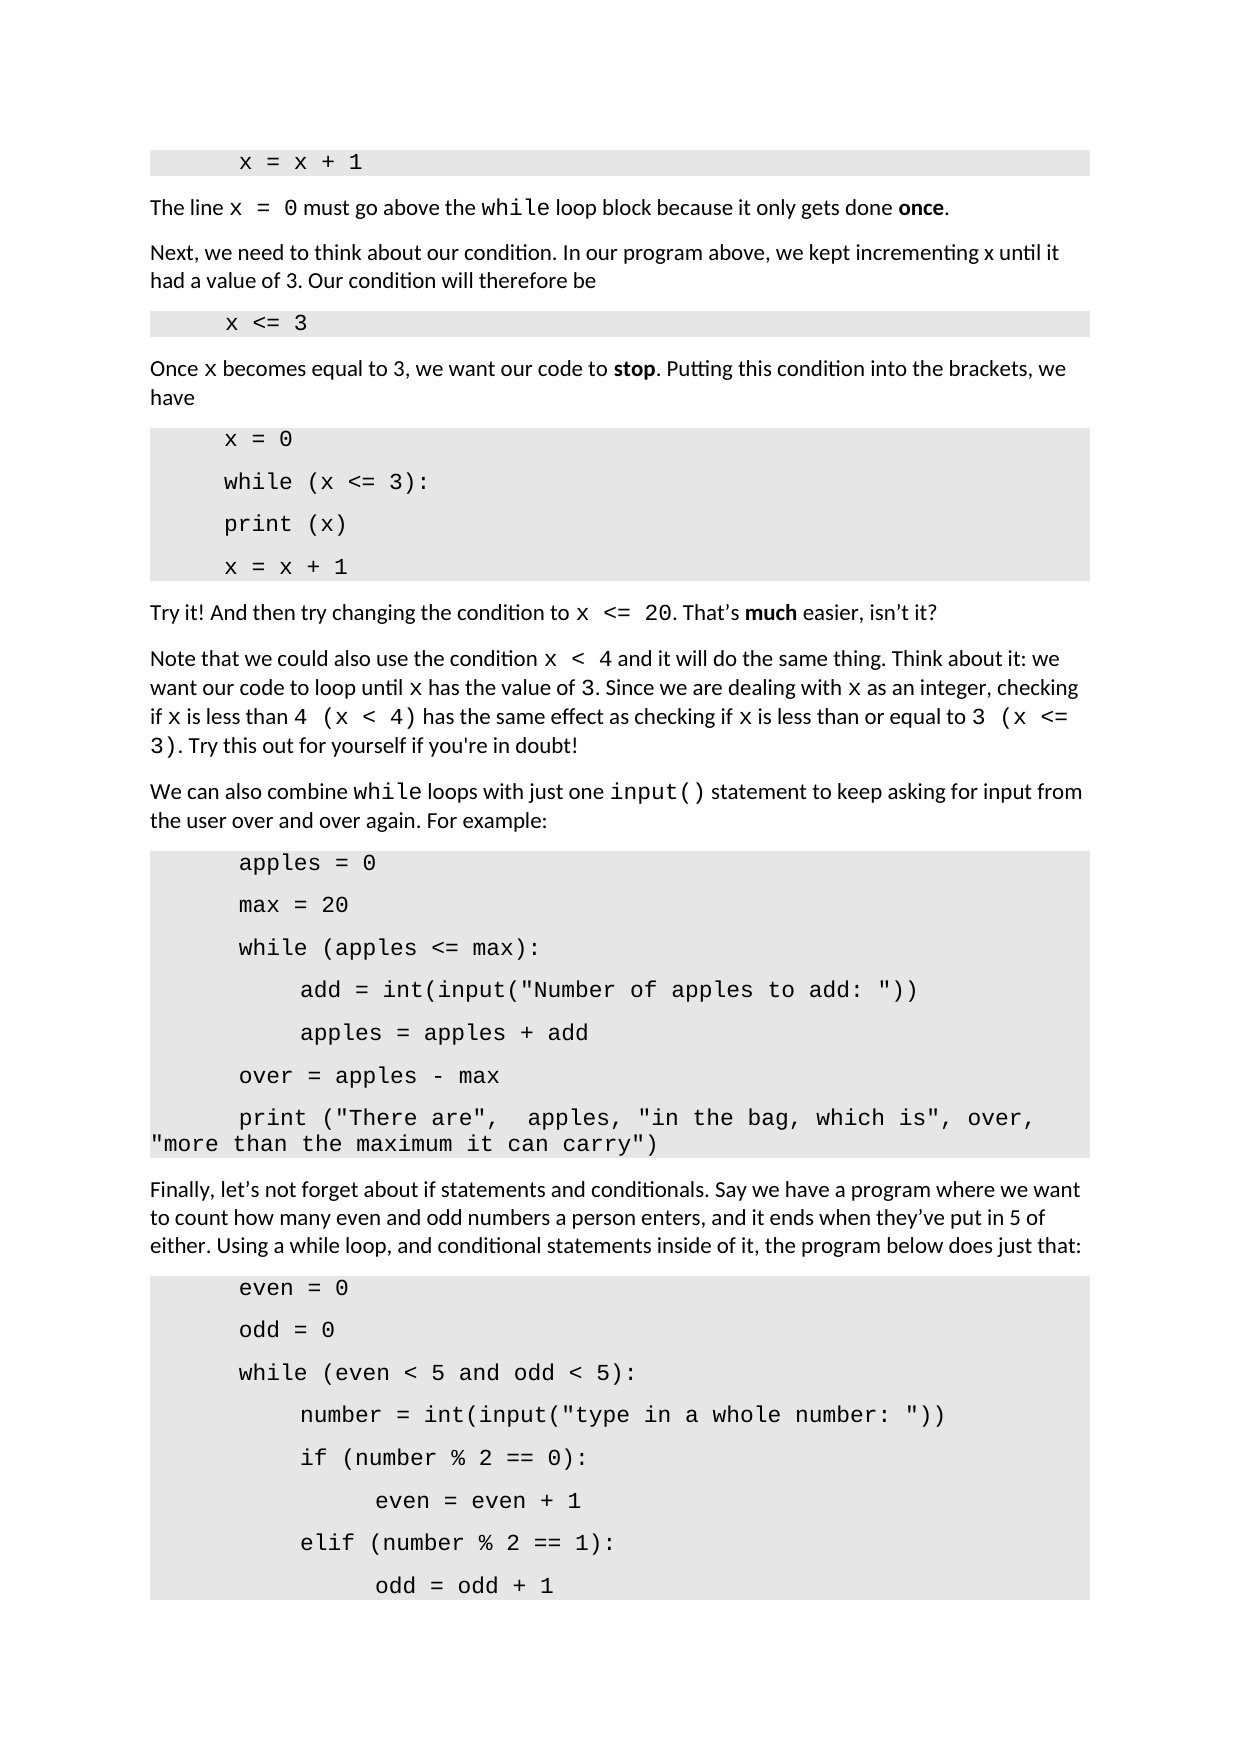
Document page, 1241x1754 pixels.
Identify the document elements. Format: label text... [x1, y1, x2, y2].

text odd = odd + 1 [150, 1574, 1090, 1600]
text elif (number % 2 == 1): [150, 1532, 1090, 1557]
text over = apples - max [150, 1064, 1090, 1090]
text even = 0 [150, 1276, 1090, 1302]
text Next, we need to think about our condition. In our program above, we kept incrementing x until it had a value of 3. Our condition will therefore be [150, 238, 1090, 294]
text apples = apples + add [150, 1021, 1090, 1047]
text while (x <= 3): [150, 470, 1090, 496]
text max = 20 [150, 894, 1090, 919]
text number = int(input("type in a whole number: ")) [150, 1404, 1090, 1430]
text x = 0 [150, 428, 1090, 453]
text while (apples <= max): [150, 936, 1090, 962]
text Try it! And then try changing the condition to x <= 20. That’s much easier, isn’t it? [150, 598, 1090, 627]
text if (number % 2 == 0): [150, 1446, 1090, 1472]
text Once x becomes equal to 3, we want our code to stop. Putting this condition into the brackets, we have [150, 354, 1090, 411]
text even = even + 1 [150, 1489, 1090, 1515]
text x <= 3 [150, 311, 1090, 337]
text apples = 0 [150, 851, 1090, 877]
text x = x + 1 [150, 150, 1090, 176]
text The line x = 0 must go above the while loop block because it only gets done once. [150, 193, 1090, 222]
text We can also combine while loops with just one input() statement to keep asking for input from the user over and over again. For example: [150, 777, 1090, 834]
text print (x) [150, 513, 1090, 539]
text Finally, let’s not forget about if statements and conditionals. Say we have a program where we want to count how many even and odd numbers a person enters, and it ends when they’ve put in 5 of either. Using a while loop, and conditional statements inside of it, the program below does just that: [150, 1175, 1090, 1259]
text Note that we could also use the condition x < 4 and it will do the same thing. Think about it: we want our code to loop until x has the value of 3. Since we are dealing with x as an integer, checking if x is less than 4 (x < 4) has the same effect as checking if x is less than or equal to 3 (x <= 3). Try this out for yourself if you're in doubt! [150, 644, 1090, 761]
text x = x + 1 [150, 555, 1090, 581]
text print ("There are", apples, "in the bag, which is", over, "more than the maximum it can carry") [150, 1107, 1090, 1158]
text while (even < 5 and odd < 5): [150, 1361, 1090, 1387]
text odd = 0 [150, 1318, 1090, 1344]
text add = int(input("Number of apples to add: ")) [150, 979, 1090, 1005]
